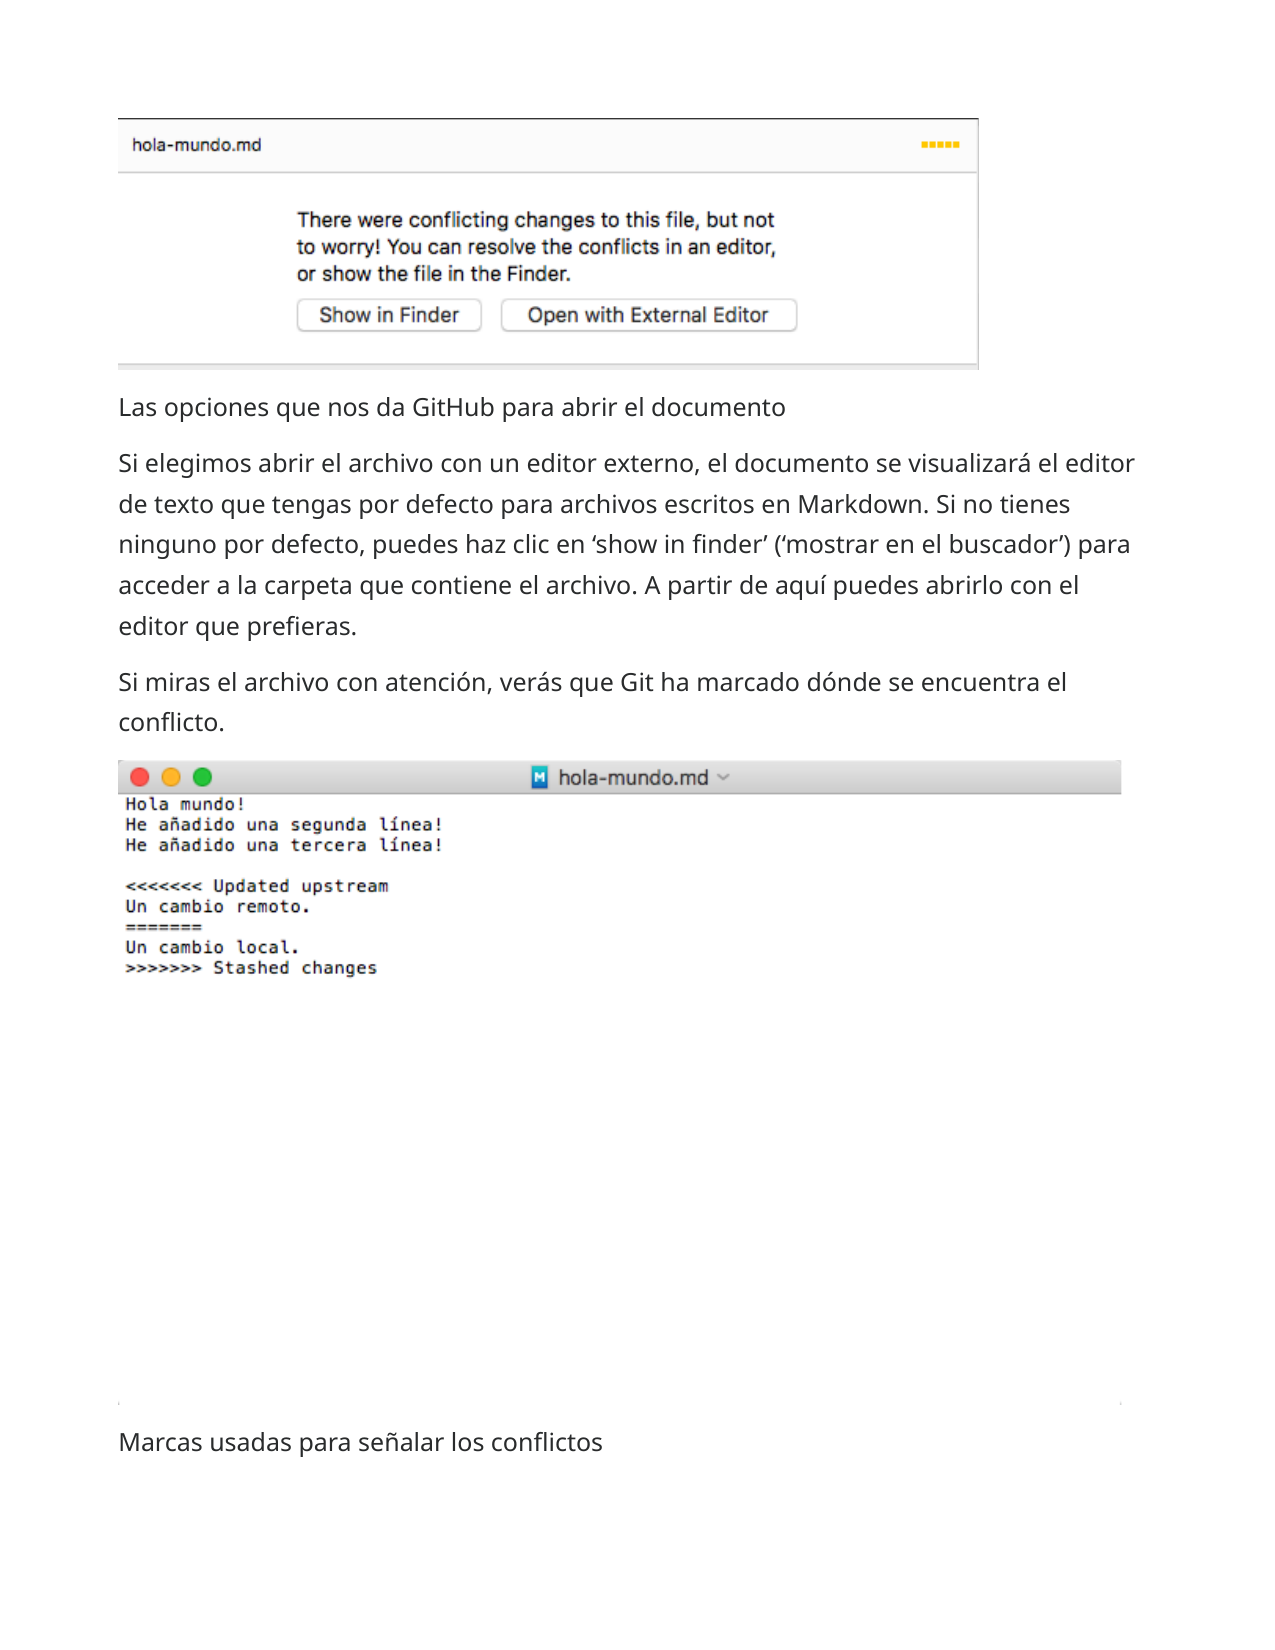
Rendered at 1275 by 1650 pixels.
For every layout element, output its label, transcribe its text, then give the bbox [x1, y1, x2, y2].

text Marcas usadas para señalar los conflictos [118, 1424, 1157, 1458]
picture [118, 118, 979, 370]
text Las opciones que nos da GitHub para abrir el documento [118, 390, 1157, 424]
text Si elegimos abrir el archivo con un editor externo, el documento se visualizará el editor de texto que tengas por defecto para archivos escritos en Markdown. Si no tienes ninguno por defecto, puedes haz clic en ‘show in finder’ (‘mostrar en el buscador’) para acceder a la carpeta que contiene el archivo. A partir de aquí puedes abrirlo con el editor que prefieras. [118, 445, 1157, 643]
picture [118, 760, 1122, 1405]
text Si miras el archivo con atención, verás que Git ha marcado dónde se encuentra el conflicto. [118, 664, 1157, 739]
